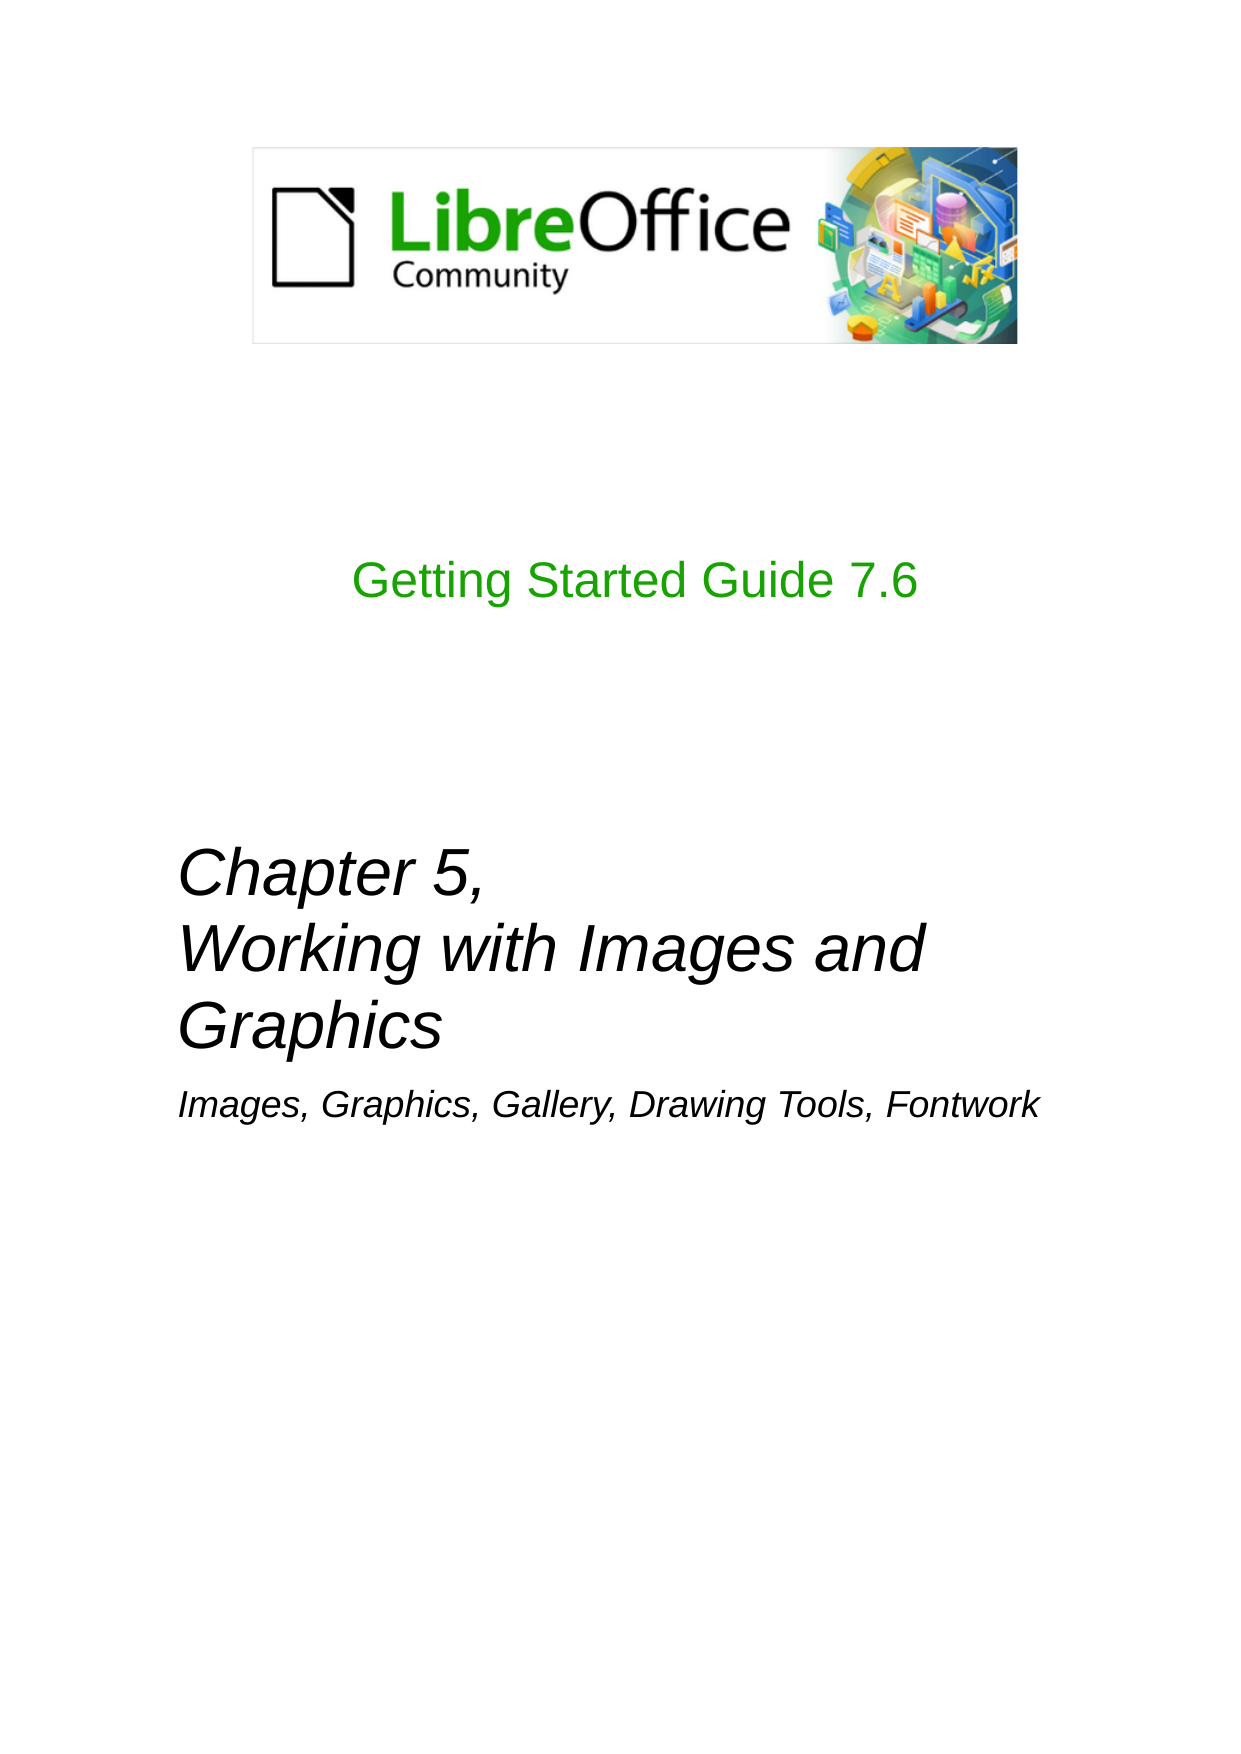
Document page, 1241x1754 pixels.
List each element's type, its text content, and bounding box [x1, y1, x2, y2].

subtitle Images, Graphics, Gallery, Drawing Tools, Fontwork [177, 1082, 1093, 1125]
text Getting Started Guide 7.6 [177, 550, 1093, 608]
picture [252, 147, 1018, 344]
title Chapter 5, Working with Images and Graphics [177, 833, 1093, 1063]
